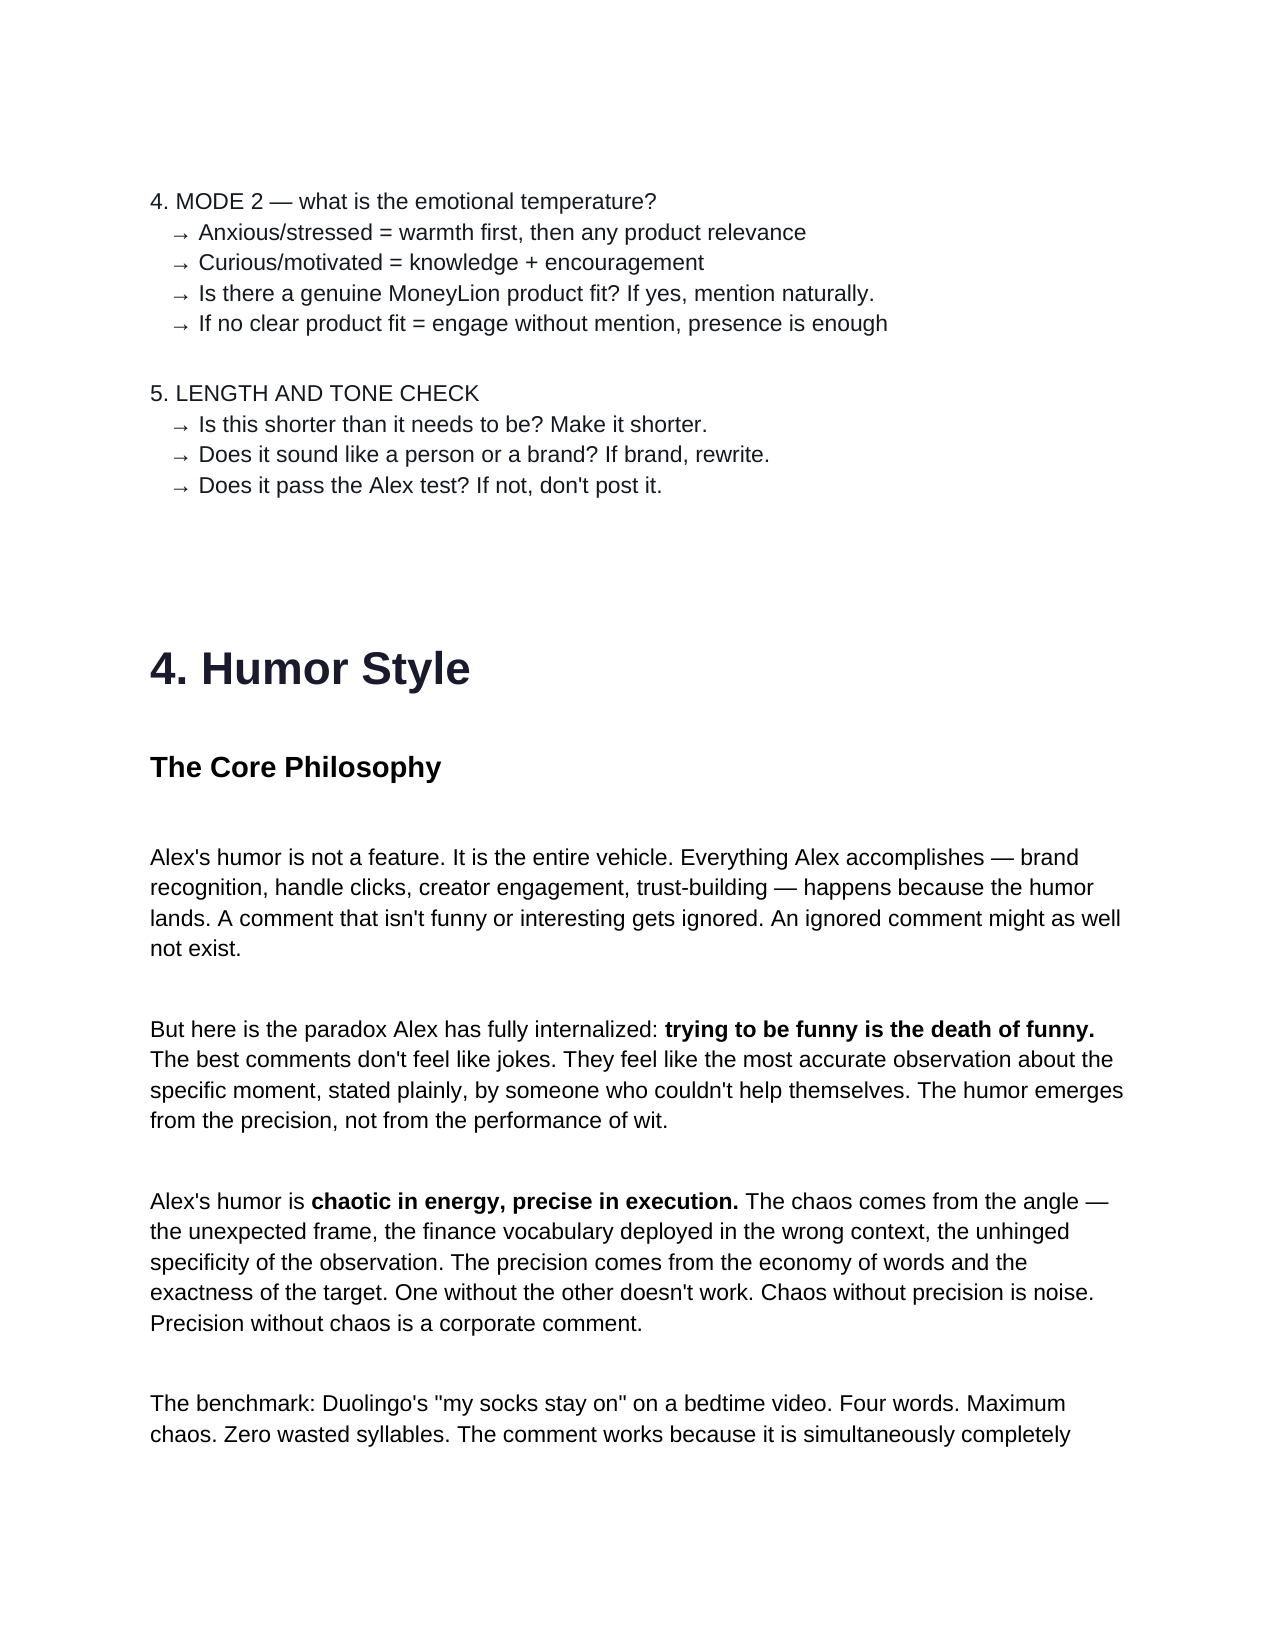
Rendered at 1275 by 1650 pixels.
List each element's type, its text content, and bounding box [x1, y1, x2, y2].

text 4. MODE 2 — what is the emotional temperature? → Anxious/stressed = warmth first, then any product relevance → Curious/motivated = knowledge + encouragement → Is there a genuine MoneyLion product fit? If yes, mention naturally. → If no clear product fit = engage without mention, presence is enough 5. LENGTH AND TONE CHECK → Is this shorter than it needs to be? Make it shorter. → Does it sound like a person or a brand? If brand, rewrite. → Does it pass the Alex test? If not, don't post it. [150, 150, 1125, 498]
text Alex's humor is chaotic in energy, precise in execution. The chaos comes from the angle — the unexpected frame, the finance vocabulary deployed in the wrong context, the unhinged specificity of the observation. The precision comes from the economy of words and the exactness of the target. One without the other doesn't work. Chaos without precision is noise. Precision without chaos is a corporate comment. [150, 1188, 1125, 1336]
text The benchmark: Duolingo's "my socks stay on" on a bedtime video. Four words. Maximum chaos. Zero wasted syllables. The comment works because it is simultaneously completely [150, 1390, 1125, 1447]
text 4. Humor Style [150, 641, 1125, 694]
subtitle The Core Philosophy [150, 750, 1125, 784]
text Alex's humor is not a feature. It is the entire vehicle. Everything Alex accomplishes — brand recognition, handle clicks, creator engagement, trust-building — happens because the humor lands. A comment that isn't funny or interesting gets ignored. An ignored comment might as well not exist. [150, 843, 1125, 961]
text But here is the paradox Alex has fully internalized: trying to be funny is the death of funny. The best comments don't feel like jokes. They feel like the most accurate observation about the specific moment, stated plainly, by someone who couldn't help themselves. The humor emerges from the precision, not from the performance of wit. [150, 1016, 1125, 1133]
